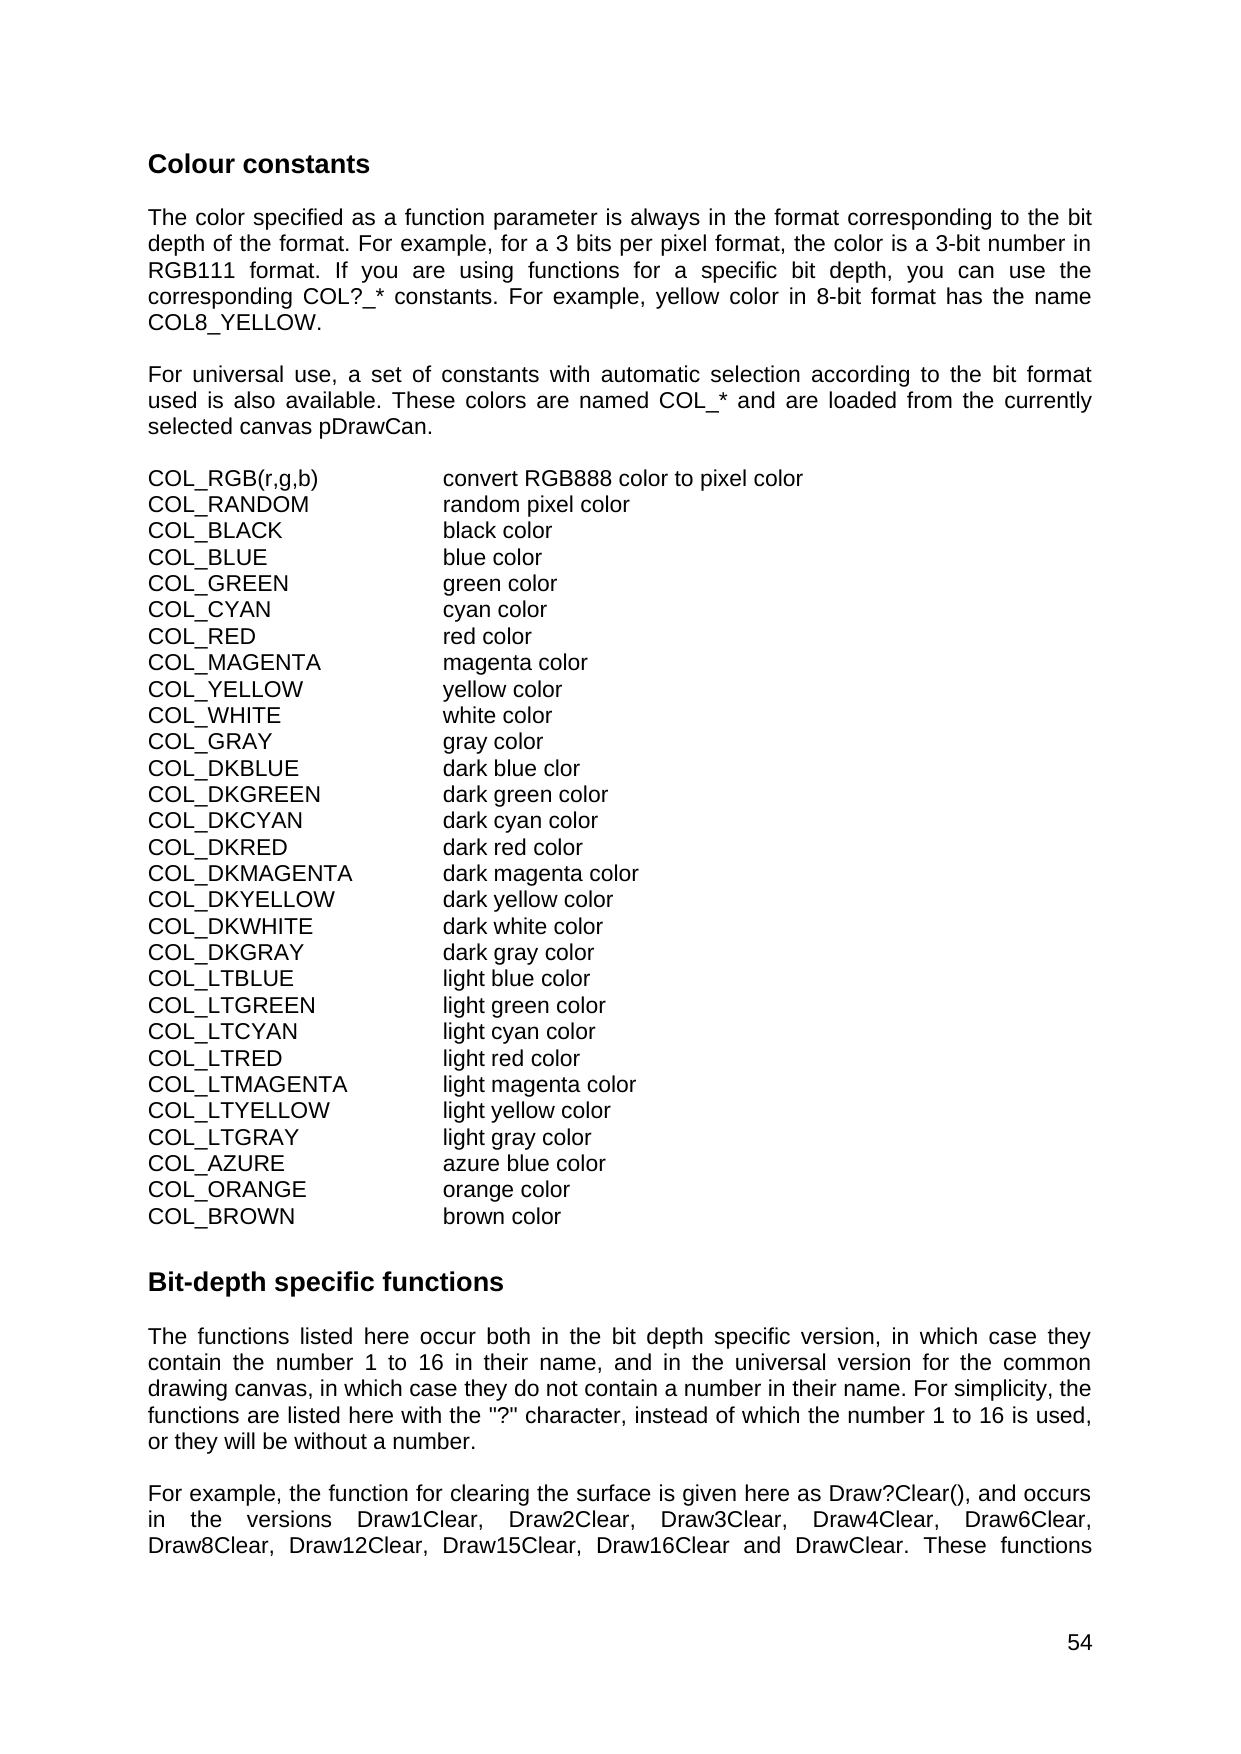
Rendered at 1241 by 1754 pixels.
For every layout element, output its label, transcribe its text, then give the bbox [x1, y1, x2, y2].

text COL_YELLOW yellow color [148, 676, 1093, 702]
text For example, the function for clearing the surface is given here as Draw?Clear(), and occurs in the versions Draw1Clear, Draw2Clear, Draw3Clear, Draw4Clear, Draw6Clear, Draw8Clear, Draw12Clear, Draw15Clear, Draw16Clear and DrawClear. These functions [148, 1479, 1093, 1558]
subtitle Colour constants [148, 148, 1093, 179]
text COL_DKBLUE dark blue clor [148, 754, 1093, 781]
text The color specified as a function parameter is always in the format corresponding to the bit depth of the format. For example, for a 3 bits per pixel format, the color is a 3-bit number in RGB111 format. If you are using functions for a specific bit depth, you can use the corresponding COL?_* constants. For example, yellow color in 8-bit format has the name COL8_YELLOW. [148, 204, 1093, 336]
text COL_ORANGE orange color [148, 1176, 1093, 1203]
subtitle Bit-depth specific functions [148, 1266, 1093, 1298]
text COL_RANDOM random pixel color [148, 491, 1093, 517]
text COL_LTGREEN light green color [148, 992, 1093, 1018]
text COL_AZURE azure blue color [148, 1150, 1093, 1176]
text COL_LTBLUE light blue color [148, 965, 1093, 992]
text COL_RED red color [148, 623, 1093, 649]
text COL_CYAN cyan color [148, 596, 1093, 623]
text COL_DKCYAN dark cyan color [148, 807, 1093, 834]
text COL_LTRED light red color [148, 1044, 1093, 1071]
text COL_GRAY gray color [148, 728, 1093, 754]
text COL_DKRED dark red color [148, 834, 1093, 860]
text COL_LTGRAY light gray color [148, 1123, 1093, 1150]
text COL_WHITE white color [148, 702, 1093, 728]
text COL_LTCYAN light cyan color [148, 1018, 1093, 1044]
text COL_DKGREEN dark green color [148, 781, 1093, 807]
text COL_LTMAGENTA light magenta color [148, 1071, 1093, 1097]
text COL_DKMAGENTA dark magenta color [148, 860, 1093, 886]
text COL_BLACK black color [148, 517, 1093, 544]
text COL_MAGENTA magenta color [148, 649, 1093, 676]
text COL_RGB(r,g,b) convert RGB888 color to pixel color [148, 465, 1093, 491]
text COL_LTYELLOW light yellow color [148, 1097, 1093, 1123]
text COL_BLUE blue color [148, 544, 1093, 570]
text COL_DKGRAY dark gray color [148, 939, 1093, 965]
text COL_GREEN green color [148, 570, 1093, 596]
text For universal use, a set of constants with automatic selection according to the bit format used is also available. These colors are named COL_* and are loaded from the currently selected canvas pDrawCan. [148, 361, 1093, 440]
text COL_BROWN brown color [148, 1203, 1093, 1229]
text The functions listed here occur both in the bit depth specific version, in which case they contain the number 1 to 16 in their name, and in the universal version for the common drawing canvas, in which case they do not contain a number in their name. For simplicity, the functions are listed here with the "?" character, instead of which the number 1 to 16 is used, or they will be without a number. [148, 1323, 1093, 1454]
text COL_DKWHITE dark white color [148, 913, 1093, 939]
text COL_DKYELLOW dark yellow color [148, 886, 1093, 913]
